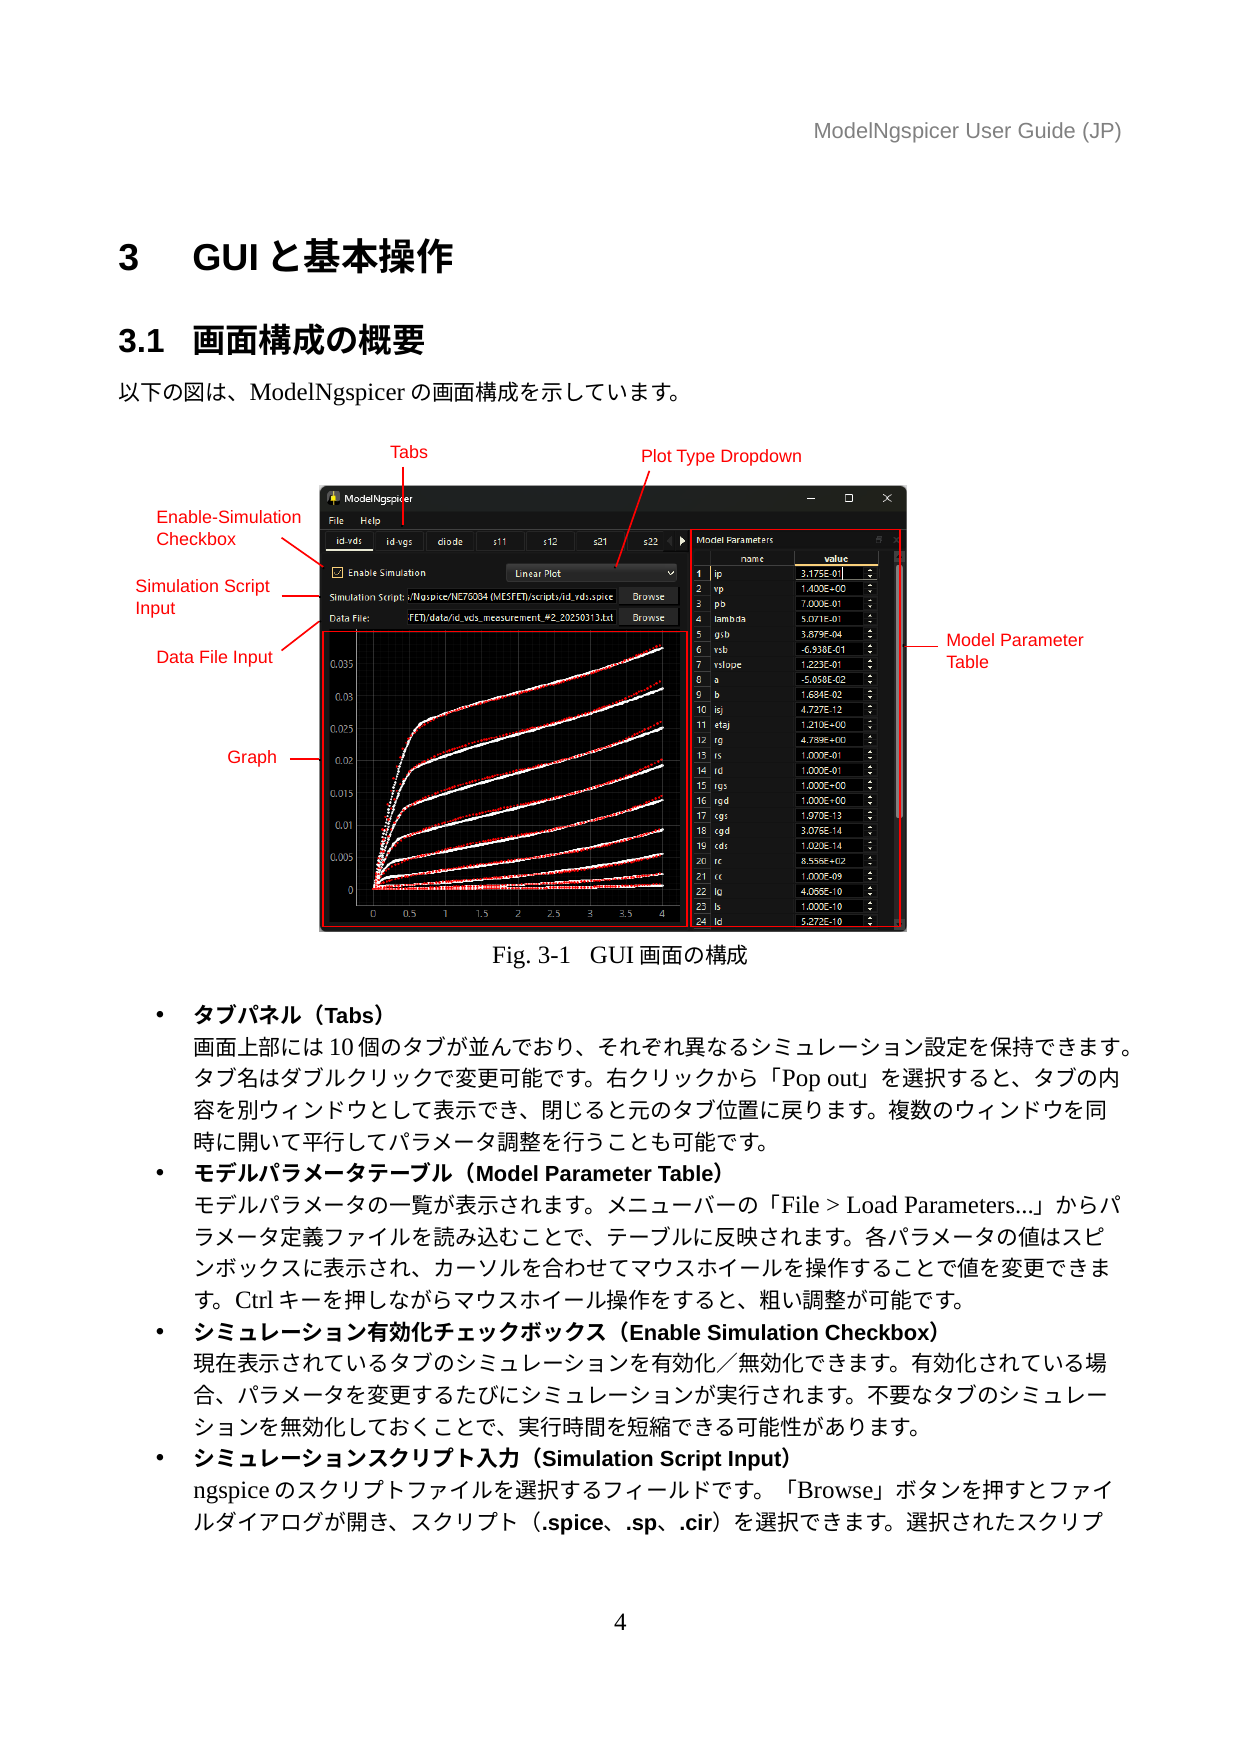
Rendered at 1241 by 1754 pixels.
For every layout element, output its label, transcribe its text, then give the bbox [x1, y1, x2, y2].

list タブパネル（Tabs） 画面上部には10個のタブが並んでおり、それぞれ異なるシミュレーション設定を保持できます。タブ名はダブルクリックで変更可能です。右クリックから「Pop out」を選択すると、タブの内容を別ウィンドウとして表示でき、閉じると元のタブ位置に戻ります。複数のウィンドウを同時に開いて平行してパラメータ調整を行うことも可能です。 [156, 998, 1122, 1156]
subtitle GUIと基本操作 [118, 227, 1122, 281]
list シミュレーション有効化チェックボックス（Enable Simulation Checkbox） 現在表示されているタブのシミュレーションを有効化／無効化できます。有効化されている場合、パラメータを変更するたびにシミュレーションが実行されます。不要なタブのシミュレーションを無効化しておくことで、実行時間を短縮できる可能性があります。 [156, 1315, 1122, 1441]
text 以下の図は、ModelNgspicerの画面構成を示しています。 [118, 375, 1122, 407]
list シミュレーションスクリプト入力（Simulation Script Input） ngspiceのスクリプトファイルを選択するフィールドです。「Browse」ボタンを押すとファイルダイアログが開き、スクリプト（.spice、.sp、.cir）を選択できます。選択されたスクリプ [156, 1441, 1122, 1536]
subtitle 画面構成の概要 [118, 314, 1122, 362]
list モデルパラメータテーブル（Model Parameter Table） モデルパラメータの一覧が表示されます。メニューバーの「File > Load Parameters...」からパラメータ定義ファイルを読み込むことで、テーブルに反映されます。各パラメータの値はスピンボックスに表示され、カーソルを合わせてマウスホイールを操作することで値を変更できます。Ctrlキーを押しながらマウスホイール操作をすると、粗い調整が可能です。 [156, 1156, 1122, 1315]
text Fig. 3-1 GUI画面の構成 [118, 435, 1122, 969]
